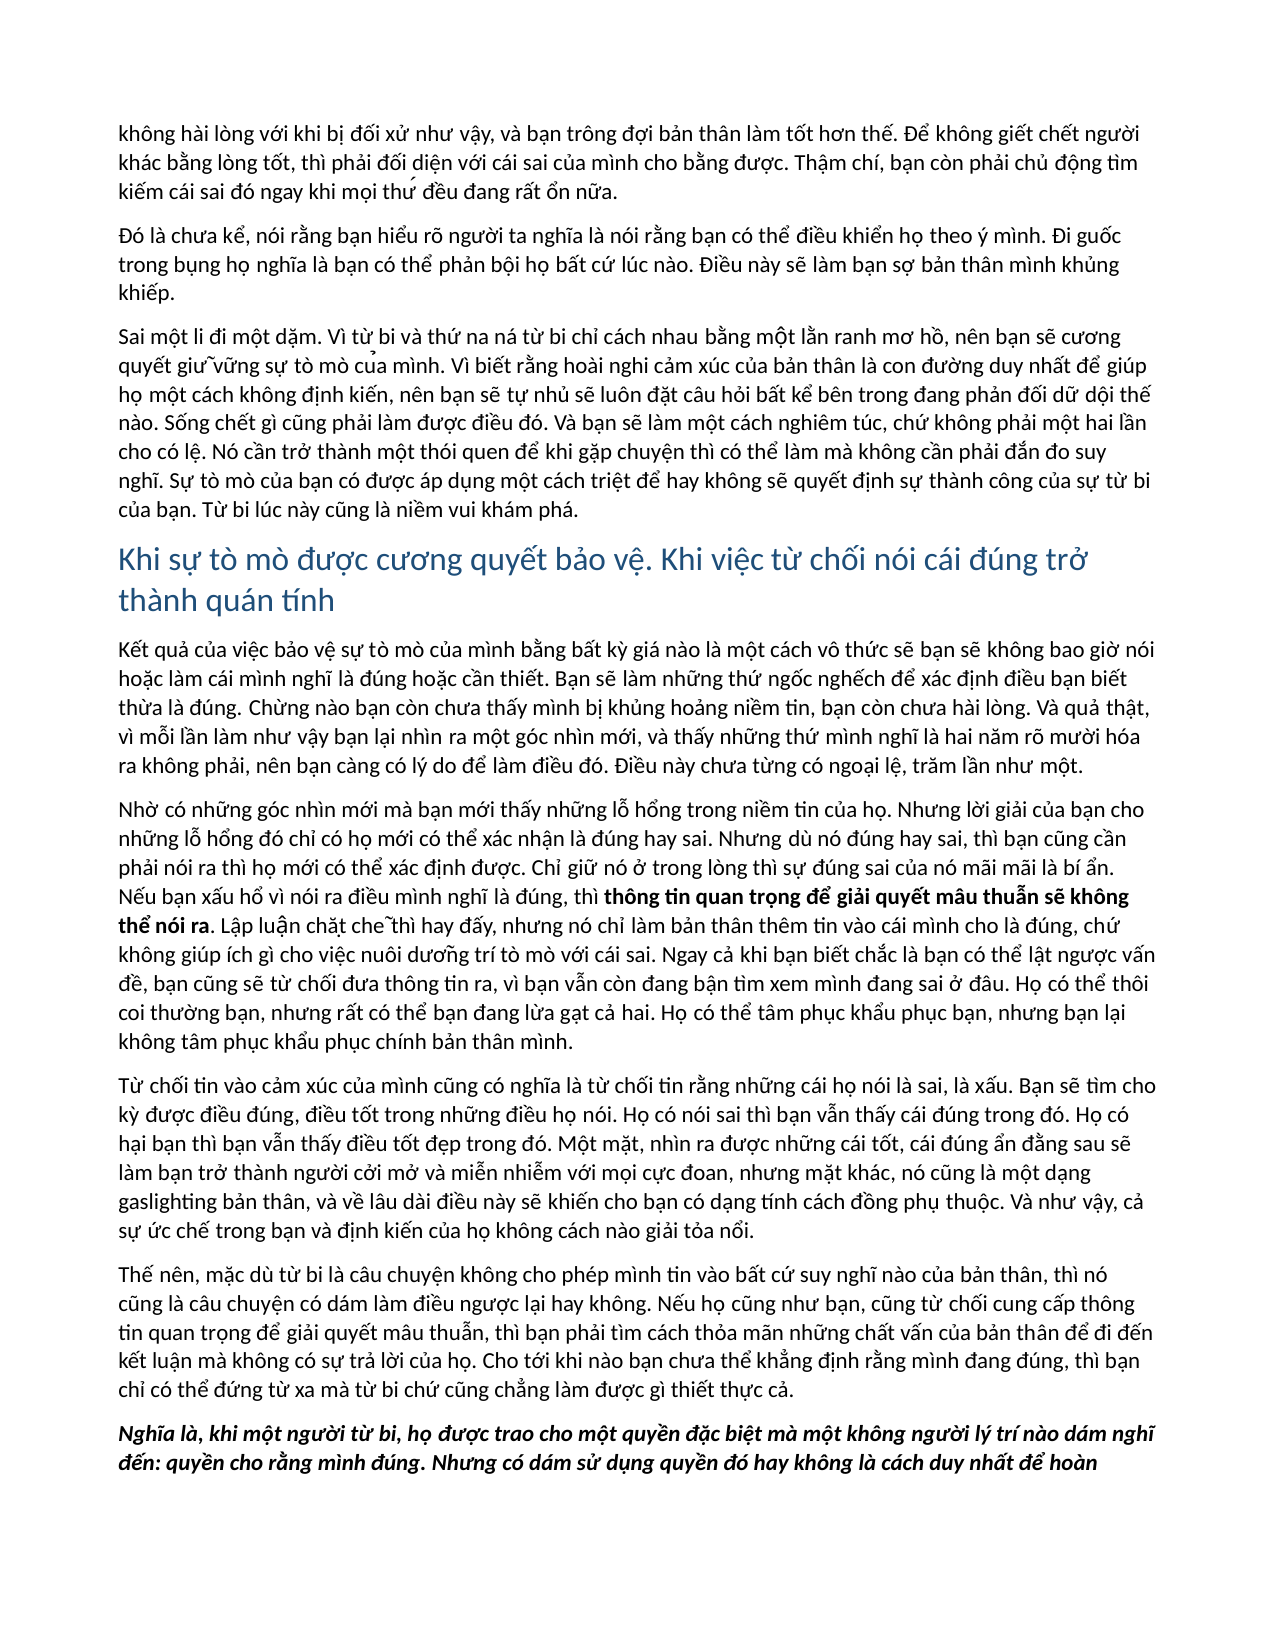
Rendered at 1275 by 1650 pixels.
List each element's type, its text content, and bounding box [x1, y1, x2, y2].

text Khi sự tò mò được cương quyết bảo vệ. Khi việc từ chối nói cái đúng trở thành quán tính [118, 538, 1157, 619]
text Nghĩa là, khi một người từ bi, họ được trao cho một quyền đặc biệt mà một không người lý trí nào dám nghĩ đến: quyền cho rằng mình đúng. Nhưng có dám sử dụng quyền đó hay không là cách duy nhất để hoàn [118, 1418, 1157, 1476]
text không hài lòng với khi bị đối xử như vậy, và bạn trông đợi bản thân làm tốt hơn thế. Để không giết chết người khác bằng lòng tốt, thì phải đối diện với cái sai của mình cho bằng được. Thậm chí, bạn còn phải chủ động tìm kiếm cái sai đó ngay khi mọi thứ đều đang rất ổn nữa. [118, 118, 1157, 205]
text Nhờ có những góc nhìn mới mà bạn mới thấy những lỗ hổng trong niềm tin của họ. Nhưng lời giải của bạn cho những lỗ hổng đó chỉ có họ mới có thể xác nhận là đúng hay sai. Nhưng dù nó đúng hay sai, thì bạn cũng cần phải nói ra thì họ mới có thể xác định được. Chỉ giữ nó ở trong lòng thì sự đúng sai của nó mãi mãi là bí ẩn. Nếu bạn xấu hổ vì nói ra điều mình nghĩ là đúng, thì thông tin quan trọng để giải quyết mâu thuẫn sẽ không thể nói ra. Lập luận chặt chẽ thì hay đấy, nhưng nó chỉ làm bản thân thêm tin vào cái mình cho là đúng, chứ không giúp ích gì cho việc nuôi dưỡng trí tò mò với cái sai. Ngay cả khi bạn biết chắc là bạn có thể lật ngược vấn đề, bạn cũng sẽ từ chối đưa thông tin ra, vì bạn vẫn còn đang bận tìm xem mình đang sai ở đâu. Họ có thể thôi coi thường bạn, nhưng rất có thể bạn đang lừa gạt cả hai. Họ có thể tâm phục khẩu phục bạn, nhưng bạn lại không tâm phục khẩu phục chính bản thân mình. [118, 794, 1157, 1055]
text Từ chối tin vào cảm xúc của mình cũng có nghĩa là từ chối tin rằng những cái họ nói là sai, là xấu. Bạn sẽ tìm cho kỳ được điều đúng, điều tốt trong những điều họ nói. Họ có nói sai thì bạn vẫn thấy cái đúng trong đó. Họ có hại bạn thì bạn vẫn thấy điều tốt đẹp trong đó. Một mặt, nhìn ra được những cái tốt, cái đúng ẩn đằng sau sẽ làm bạn trở thành người cởi mở và miễn nhiễm với mọi cực đoan, nhưng mặt khác, nó cũng là một dạng gaslighting bản thân, và về lâu dài điều này sẽ khiến cho bạn có dạng tính cách đồng phụ thuộc. Và như vậy, cả sự ức chế trong bạn và định kiến của họ không cách nào giải tỏa nổi. [118, 1070, 1157, 1244]
text Sai một li đi một dặm. Vì từ bi và thứ na ná từ bi chỉ cách nhau bằng một lằn ranh mơ hồ, nên bạn sẽ cương quyết giữ vững sự tò mò của mình. Vì biết rằng hoài nghi cảm xúc của bản thân là con đường duy nhất để giúp họ một cách không định kiến, nên bạn sẽ tự nhủ sẽ luôn đặt câu hỏi bất kể bên trong đang phản đối dữ dội thế nào. Sống chết gì cũng phải làm được điều đó. Và bạn sẽ làm một cách nghiêm túc, chứ không phải một hai lần cho có lệ. Nó cần trở thành một thói quen để khi gặp chuyện thì có thể làm mà không cần phải đắn đo suy nghĩ. Sự tò mò của bạn có được áp dụng một cách triệt để hay không sẽ quyết định sự thành công của sự từ bi của bạn. Từ bi lúc này cũng là niềm vui khám phá. [118, 321, 1157, 523]
text Thế nên, mặc dù từ bi là câu chuyện không cho phép mình tin vào bất cứ suy nghĩ nào của bản thân, thì nó cũng là câu chuyện có dám làm điều ngược lại hay không. Nếu họ cũng như bạn, cũng từ chối cung cấp thông tin quan trọng để giải quyết mâu thuẫn, thì bạn phải tìm cách thỏa mãn những chất vấn của bản thân để đi đến kết luận mà không có sự trả lời của họ. Cho tới khi nào bạn chưa thể khẳng định rằng mình đang đúng, thì bạn chỉ có thể đứng từ xa mà từ bi chứ cũng chẳng làm được gì thiết thực cả. [118, 1259, 1157, 1403]
text Kết quả của việc bảo vệ sự tò mò của mình bằng bất kỳ giá nào là một cách vô thức sẽ bạn sẽ không bao giờ nói hoặc làm cái mình nghĩ là đúng hoặc cần thiết. Bạn sẽ làm những thứ ngốc nghếch để xác định điều bạn biết thừa là đúng. Chừng nào bạn còn chưa thấy mình bị khủng hoảng niềm tin, bạn còn chưa hài lòng. Và quả thật, vì mỗi lần làm như vậy bạn lại nhìn ra một góc nhìn mới, và thấy những thứ mình nghĩ là hai năm rõ mười hóa ra không phải, nên bạn càng có lý do để làm điều đó. Điều này chưa từng có ngoại lệ, trăm lần như một. [118, 634, 1157, 779]
text Đó là chưa kể, nói rằng bạn hiểu rõ người ta nghĩa là nói rằng bạn có thể điều khiển họ theo ý mình. Đi guốc trong bụng họ nghĩa là bạn có thể phản bội họ bất cứ lúc nào. Điều này sẽ làm bạn sợ bản thân mình khủng khiếp. [118, 220, 1157, 306]
